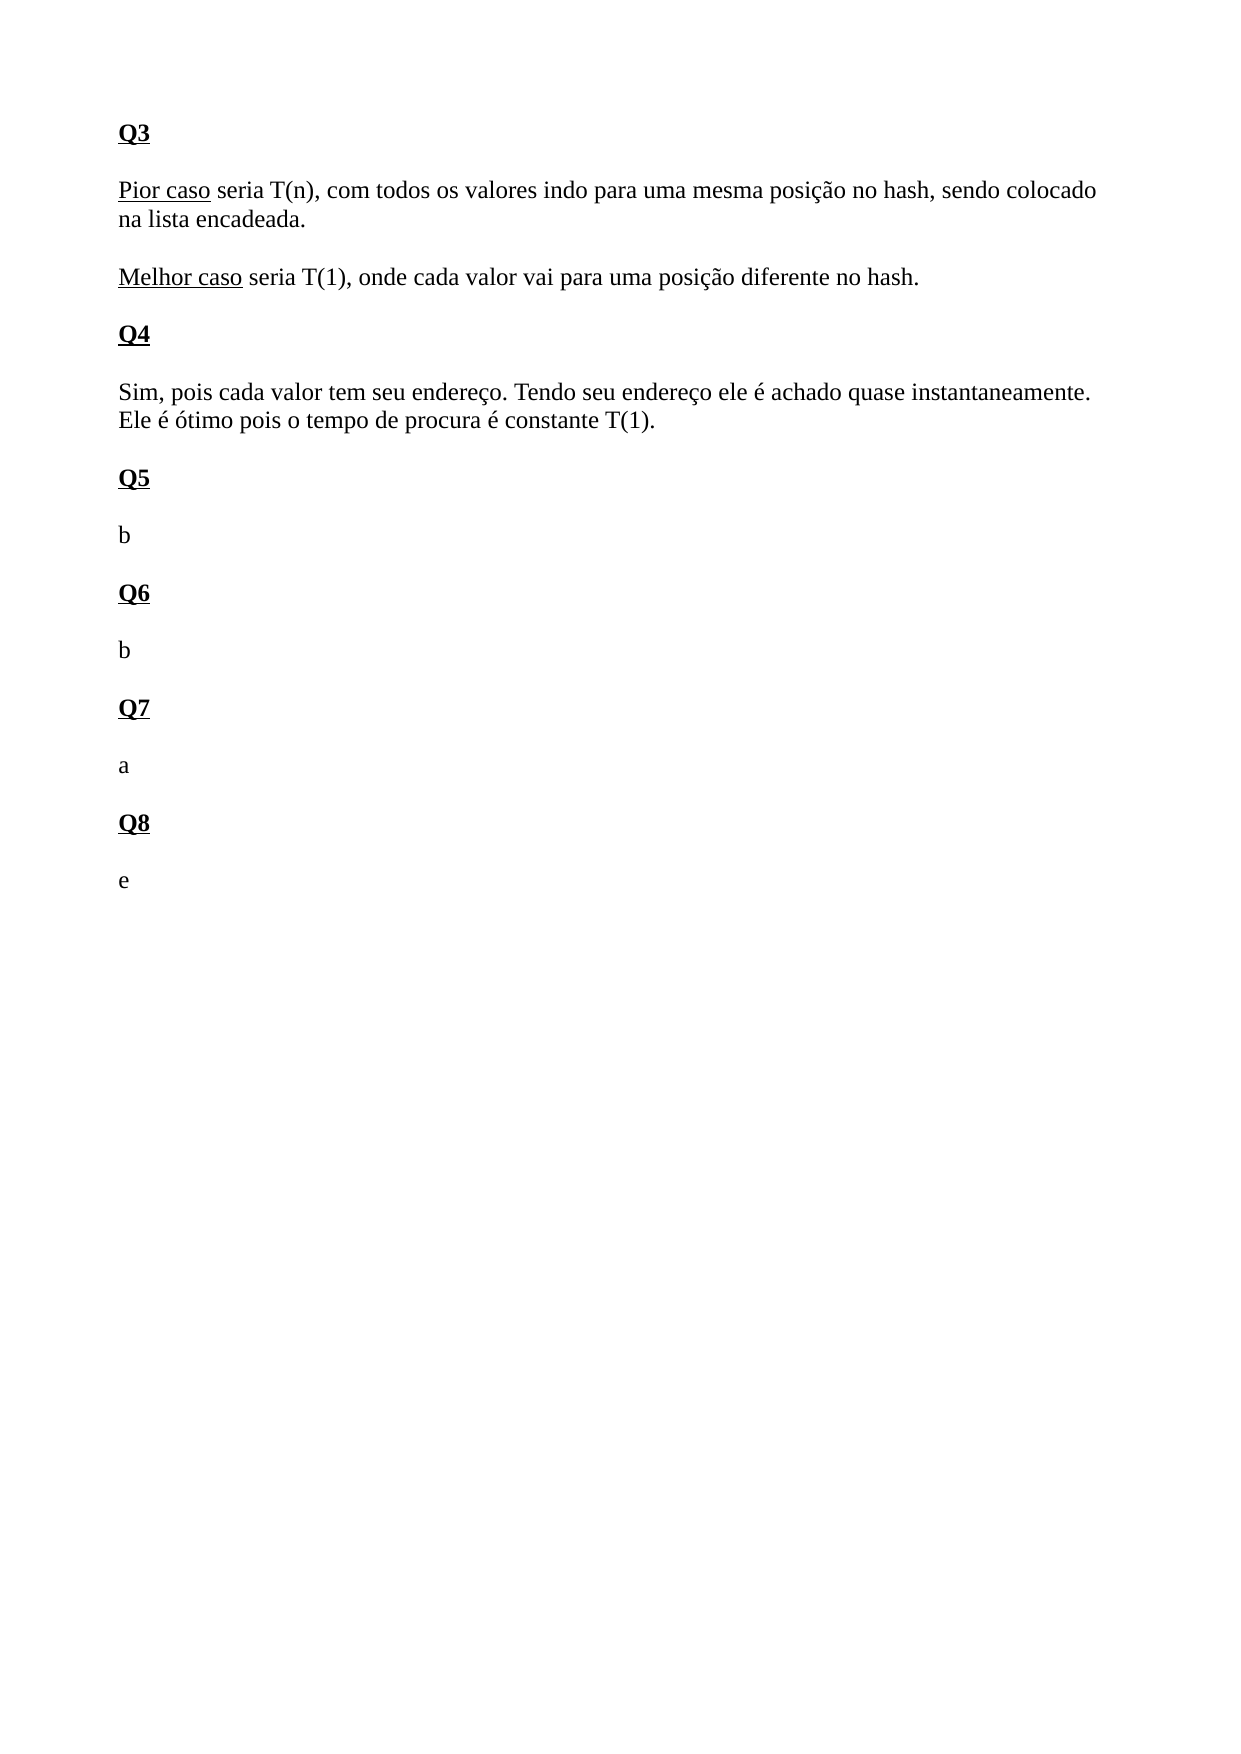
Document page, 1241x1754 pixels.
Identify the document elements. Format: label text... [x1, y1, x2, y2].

text b [118, 521, 1122, 549]
text Q6 [118, 578, 1122, 607]
text Q5 [118, 463, 1122, 492]
text Q8 [118, 808, 1122, 837]
text Melhor caso seria T(1), onde cada valor vai para uma posição diferente no hash. [118, 262, 1122, 291]
text Pior caso seria T(n), com todos os valores indo para uma mesma posição no hash, sendo colocado na lista encadeada. [118, 176, 1122, 233]
text b [118, 636, 1122, 664]
text Q7 [118, 693, 1122, 722]
text Sim, pois cada valor tem seu endereço. Tendo seu endereço ele é achado quase instantaneamente. Ele é ótimo pois o tempo de procura é constante T(1). [118, 377, 1122, 434]
text Q3 [118, 118, 1122, 147]
text a [118, 751, 1122, 779]
text e [118, 866, 1122, 894]
text Q4 [118, 319, 1122, 348]
